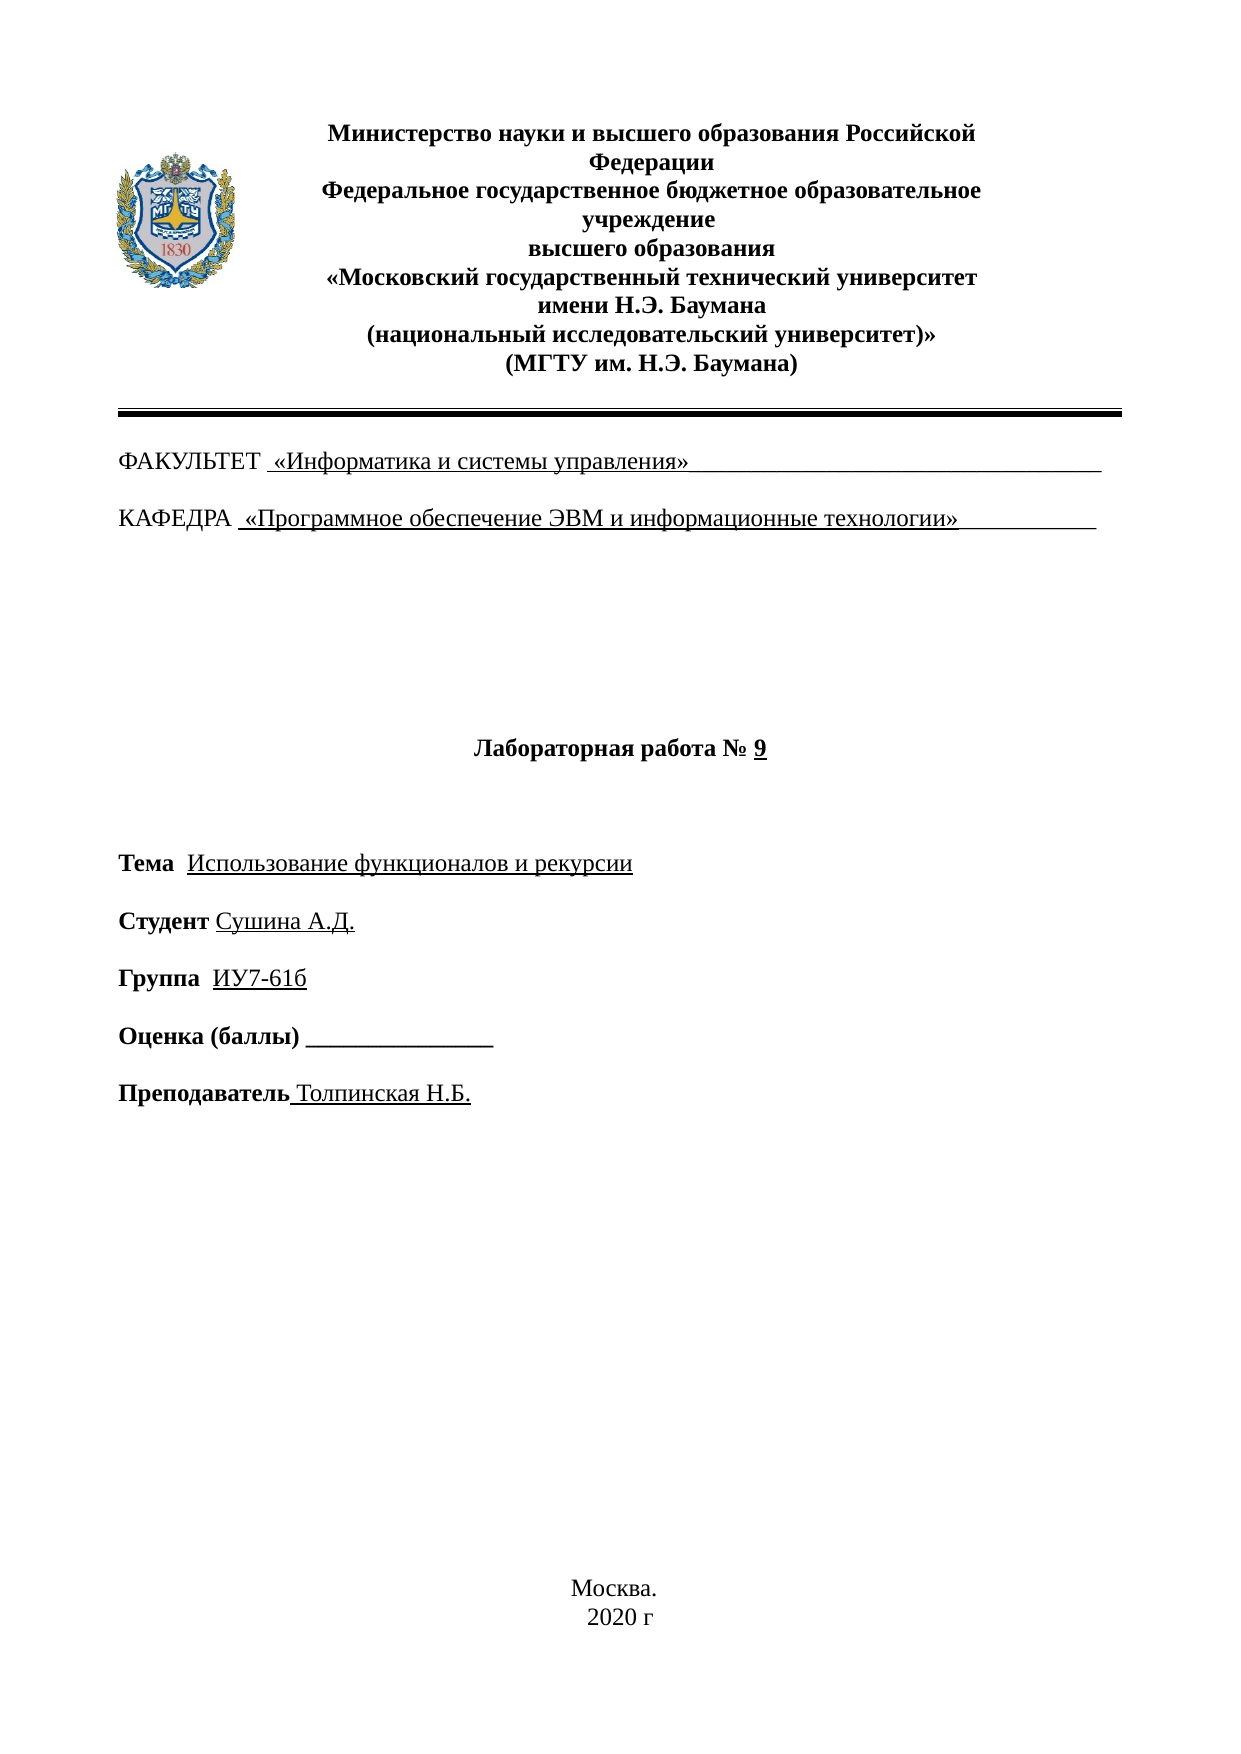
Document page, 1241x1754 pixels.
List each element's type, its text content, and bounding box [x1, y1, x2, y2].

picture [125, 152, 237, 289]
table_header [107, 118, 251, 377]
text 2020 г [118, 1602, 1122, 1631]
table_header Тема Использование функционалов и рекурсии Студент Сушина А.Д. Группа ИУ7-61б Оценка (баллы) _______________ Преподаватель Толпинская Н.Б. [107, 820, 1063, 1286]
text Лабораторная работа № 9 [118, 733, 1122, 762]
table_header [1063, 820, 1104, 1286]
text Москва. [118, 1573, 1122, 1602]
text ФАКУЛЬТЕТ «Информатика и системы управления»_________________________________ [118, 446, 1122, 474]
table_header Министерство науки и высшего образования Российской Федерации Федеральное государственное бюджетное образовательное учреждение высшего образования «Московский государственный технический университет имени Н.Э. Баумана (национальный исследовательский университет)» (МГТУ им. Н.Э. Баумана) [251, 118, 1052, 377]
text КАФЕДРА «Программное обеспечение ЭВМ и информационные технологии»___________ [118, 503, 1122, 532]
